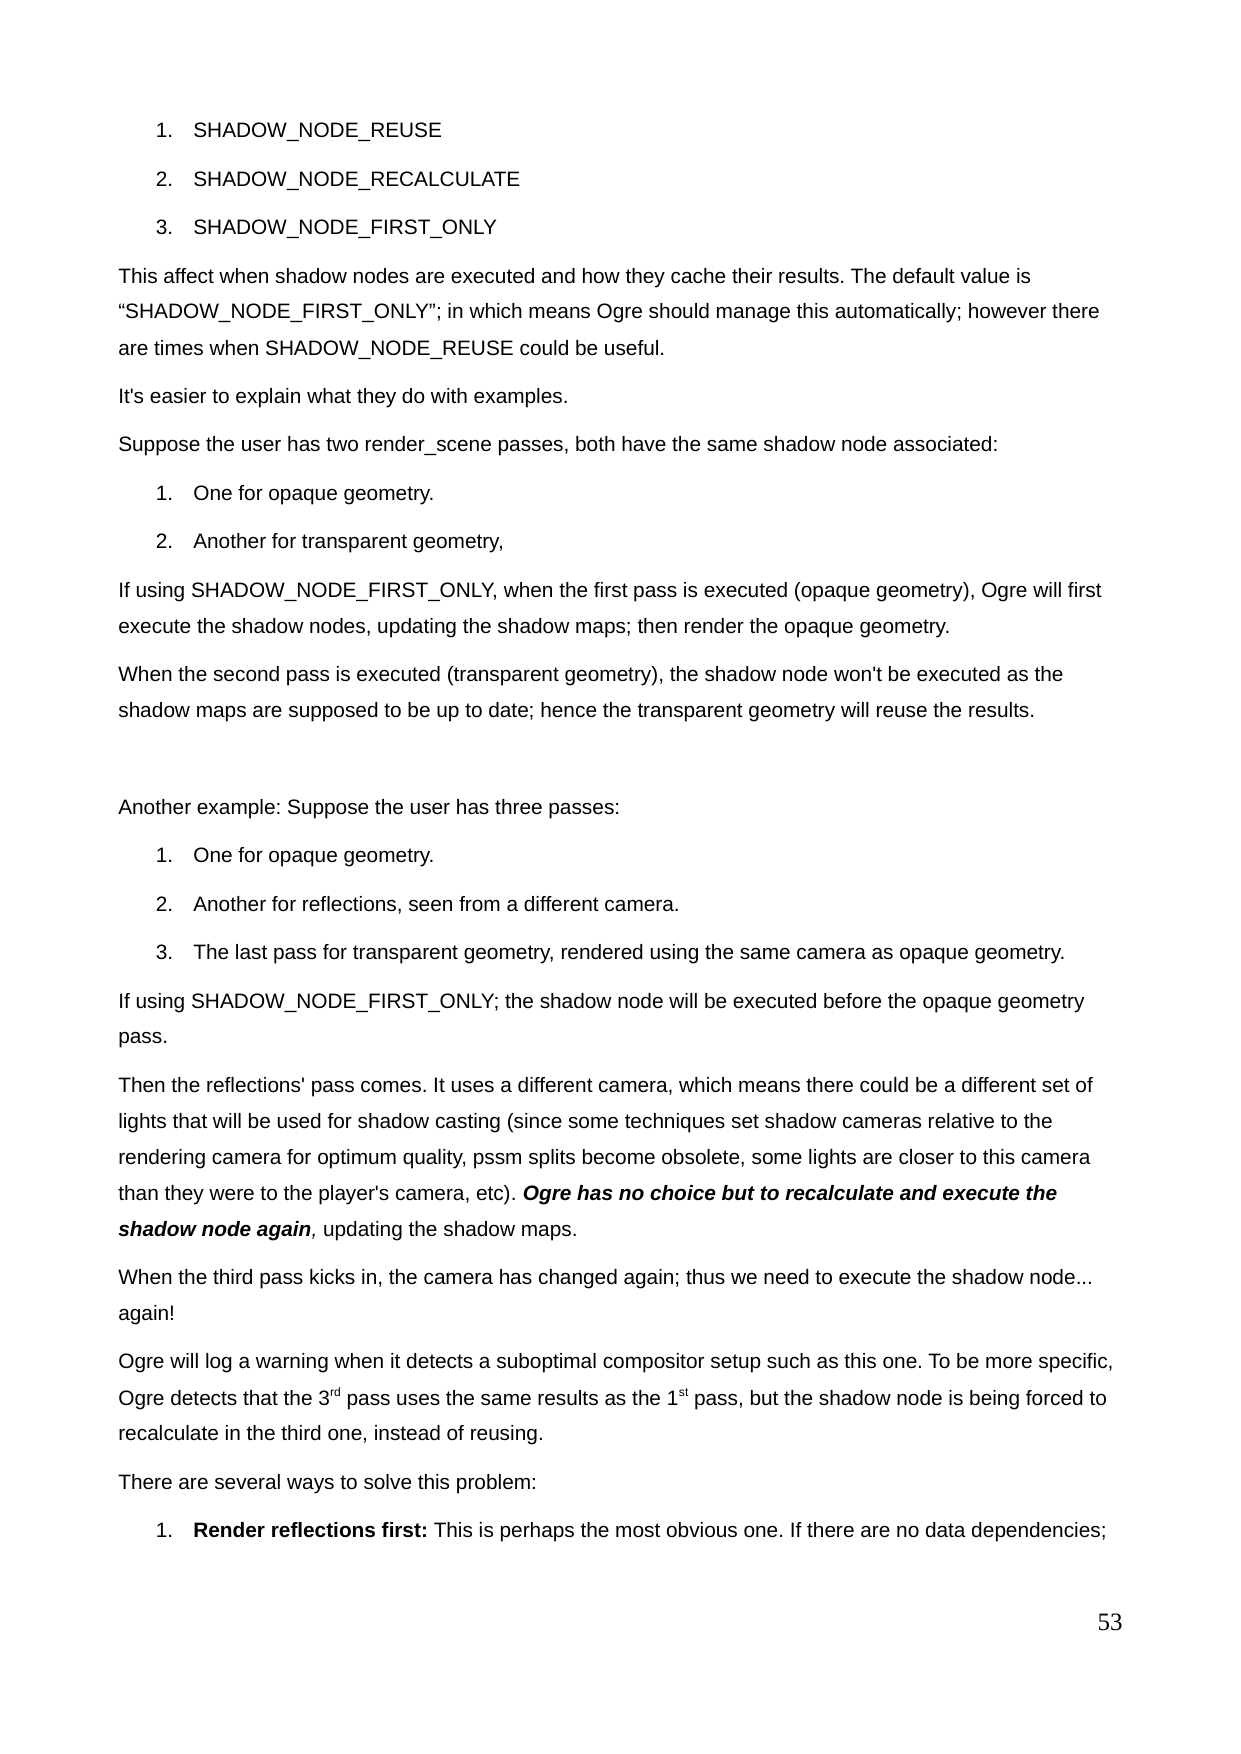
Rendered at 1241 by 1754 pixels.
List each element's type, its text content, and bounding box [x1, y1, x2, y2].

list SHADOW_NODE_FIRST_ONLY [156, 215, 1122, 239]
list One for opaque geometry. [156, 481, 1122, 504]
text Then the reflections' pass comes. It uses a different camera, which means there could be a different set of lights that will be used for shadow casting (since some techniques set shadow cameras relative to the rendering camera for optimum quality, pssm splits become obsolete, some lights are closer to this camera than they were to the player's camera, etc). Ogre has no choice but to recalculate and execute the shadow node again, updating the shadow maps. [118, 1073, 1122, 1241]
list Another for reflections, seen from a different camera. [156, 892, 1122, 916]
list The last pass for transparent geometry, rendered using the same camera as opaque geometry. [156, 940, 1122, 964]
text It's easier to explain what they do with examples. [118, 384, 1122, 408]
text Ogre will log a warning when it detects a suboptimal compositor setup such as this one. To be more specific, Ogre detects that the 3rd pass uses the same results as the 1st pass, but the shadow node is being forced to recalculate in the third one, instead of reusing. [118, 1349, 1122, 1445]
list SHADOW_NODE_REUSE [156, 118, 1122, 142]
text This affect when shadow nodes are executed and how they cache their results. The default value is “SHADOW_NODE_FIRST_ONLY”; in which means Ogre should manage this automatically; however there are times when SHADOW_NODE_REUSE could be useful. [118, 263, 1122, 359]
list Another for transparent geometry, [156, 529, 1122, 553]
list SHADOW_NODE_RECALCULATE [156, 167, 1122, 191]
text If using SHADOW_NODE_FIRST_ONLY; the shadow node will be executed before the opaque geometry pass. [118, 988, 1122, 1048]
list Render reflections first: This is perhaps the most obvious one. If there are no data dependencies; [156, 1518, 1122, 1542]
text When the third pass kicks in, the camera has changed again; thus we need to execute the shadow node... again! [118, 1265, 1122, 1325]
text If using SHADOW_NODE_FIRST_ONLY, when the first pass is executed (opaque geometry), Ogre will first execute the shadow nodes, updating the shadow maps; then render the opaque geometry. [118, 577, 1122, 637]
text When the second pass is executed (transparent geometry), the shadow node won't be executed as the shadow maps are supposed to be up to date; hence the transparent geometry will reuse the results. [118, 662, 1122, 722]
text Another example: Suppose the user has three passes: [118, 795, 1122, 819]
text Suppose the user has two render_scene passes, both have the same shadow node associated: [118, 432, 1122, 456]
text There are several ways to solve this problem: [118, 1470, 1122, 1494]
list One for opaque geometry. [156, 843, 1122, 867]
